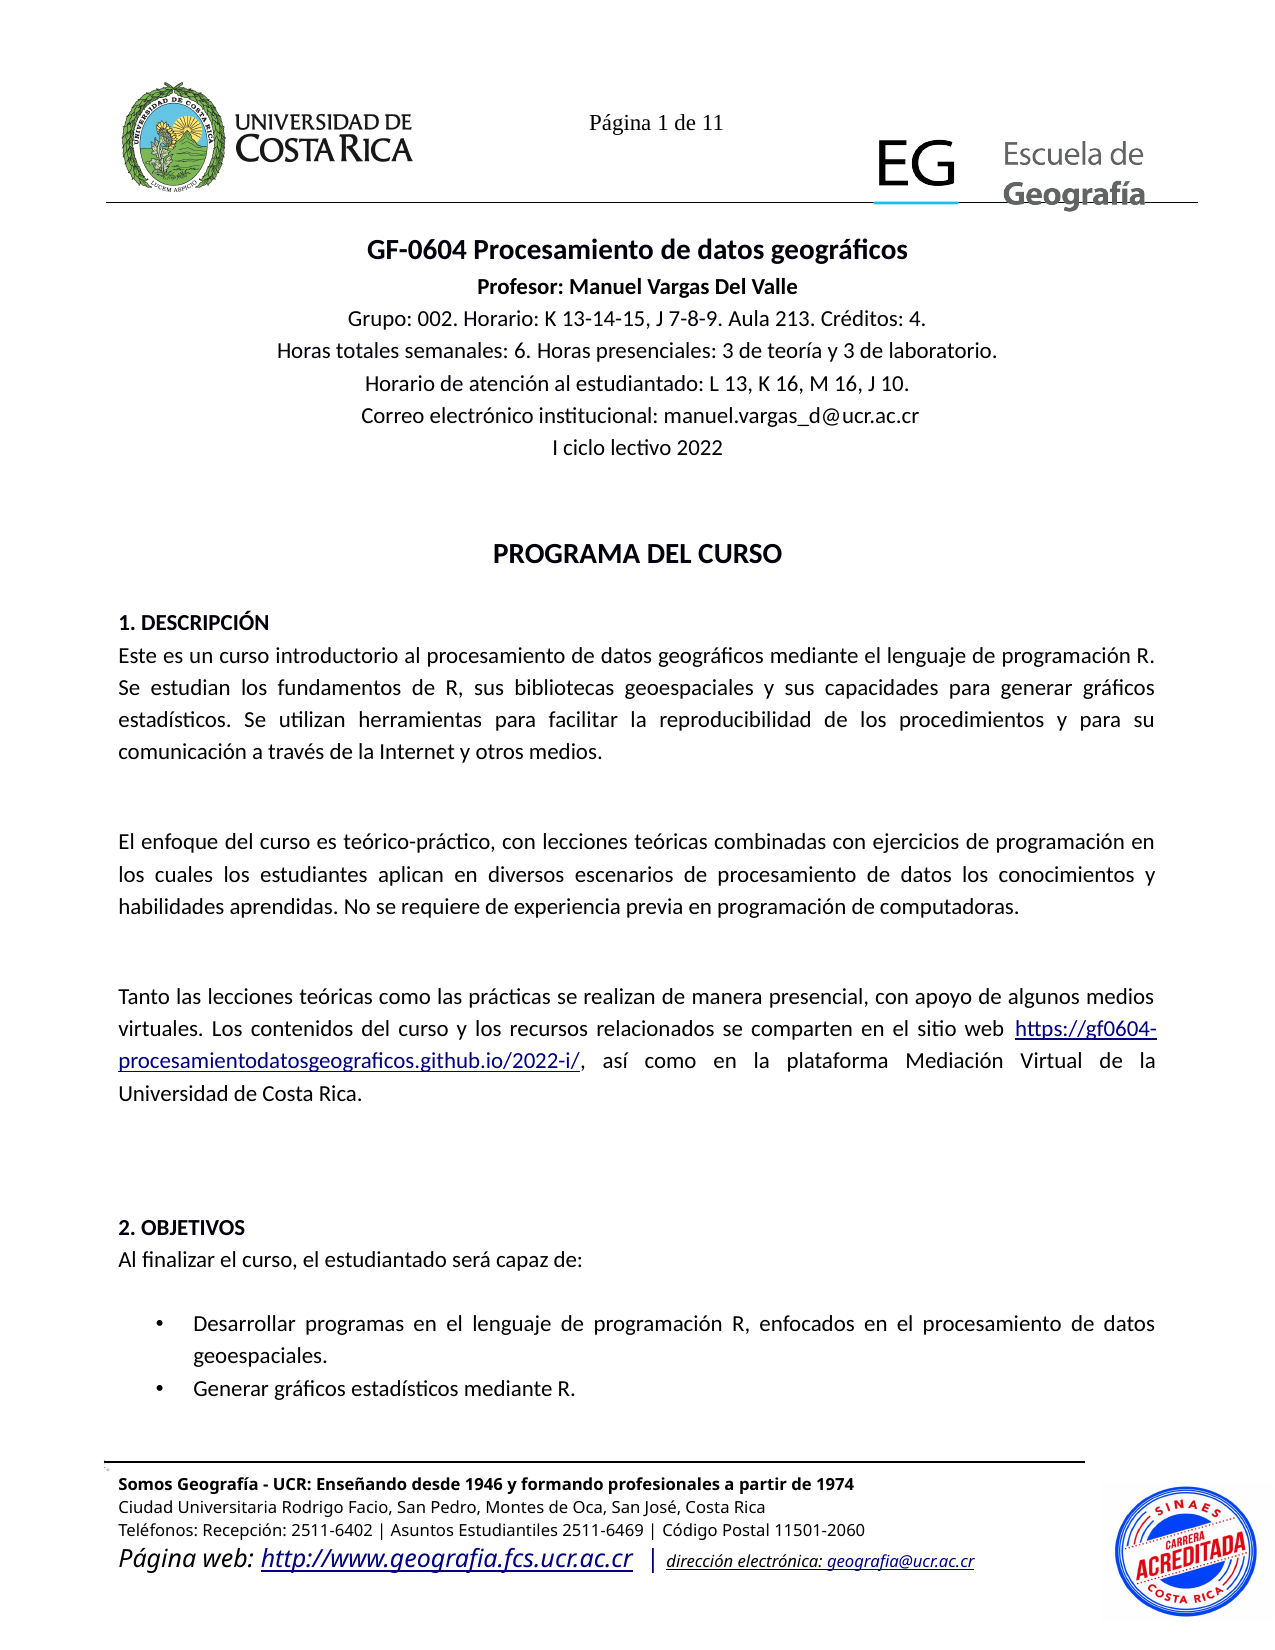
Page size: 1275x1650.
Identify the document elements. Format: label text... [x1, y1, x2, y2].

text Profesor: Manuel Vargas Del Valle [118, 272, 1157, 300]
text 1. DESCRIPCIÓN [118, 608, 1157, 637]
picture [103, 1452, 110, 1479]
text GF-0604 Procesamiento de datos geográficos [118, 231, 1157, 267]
list Generar gráficos estadísticos mediante R. [156, 1374, 1157, 1402]
text I ciclo lectivo 2022 [118, 433, 1157, 461]
text Tanto las lecciones teóricas como las prácticas se realizan de manera presencial, con apoyo de algunos medios virtuales. Los contenidos del curso y los recursos relacionados se comparten en el sitio web https://gf0604-procesamientodatosgeograficos.github.io/2022-i/, así como en la plataforma Mediación Virtual de la Universidad de Costa Rica. [118, 982, 1157, 1107]
text 2. OBJETIVOS [118, 1213, 1157, 1241]
text El enfoque del curso es teórico-práctico, con lecciones teóricas combinadas con ejercicios de programación en los cuales los estudiantes aplican en diversos escenarios de procesamiento de datos los conocimientos y habilidades aprendidas. No se requiere de experiencia previa en programación de computadoras. [118, 827, 1157, 920]
text Grupo: 002. Horario: K 13-14-15, J 7-8-9. Aula 213. Créditos: 4. [118, 304, 1157, 332]
picture [849, 96, 1169, 247]
text Este es un curso introductorio al procesamiento de datos geográficos mediante el lenguaje de programación R. Se estudian los fundamentos de R, sus bibliotecas geoespaciales y sus capacidades para generar gráficos estadísticos. Se utilizan herramientas para facilitar la reproducibilidad de los procedimientos y para su comunicación a través de la Internet y otros medios. [118, 641, 1157, 765]
text Correo electrónico institucional: manuel.vargas_d@ucr.ac.cr [118, 401, 1157, 429]
text Horario de atención al estudiantado: L 13, K 16, M 16, J 10. [118, 369, 1157, 397]
text PROGRAMA DEL CURSO [118, 535, 1157, 571]
text Al finalizar el curso, el estudiantado será capaz de: [118, 1245, 1157, 1273]
list Desarrollar programas en el lenguaje de programación R, enfocados en el procesamiento de datos geoespaciales. [156, 1309, 1157, 1369]
text Horas totales semanales: 6. Horas presenciales: 3 de teoría y 3 de laboratorio. [118, 337, 1157, 365]
picture [1101, 1482, 1274, 1622]
picture [118, 76, 417, 197]
